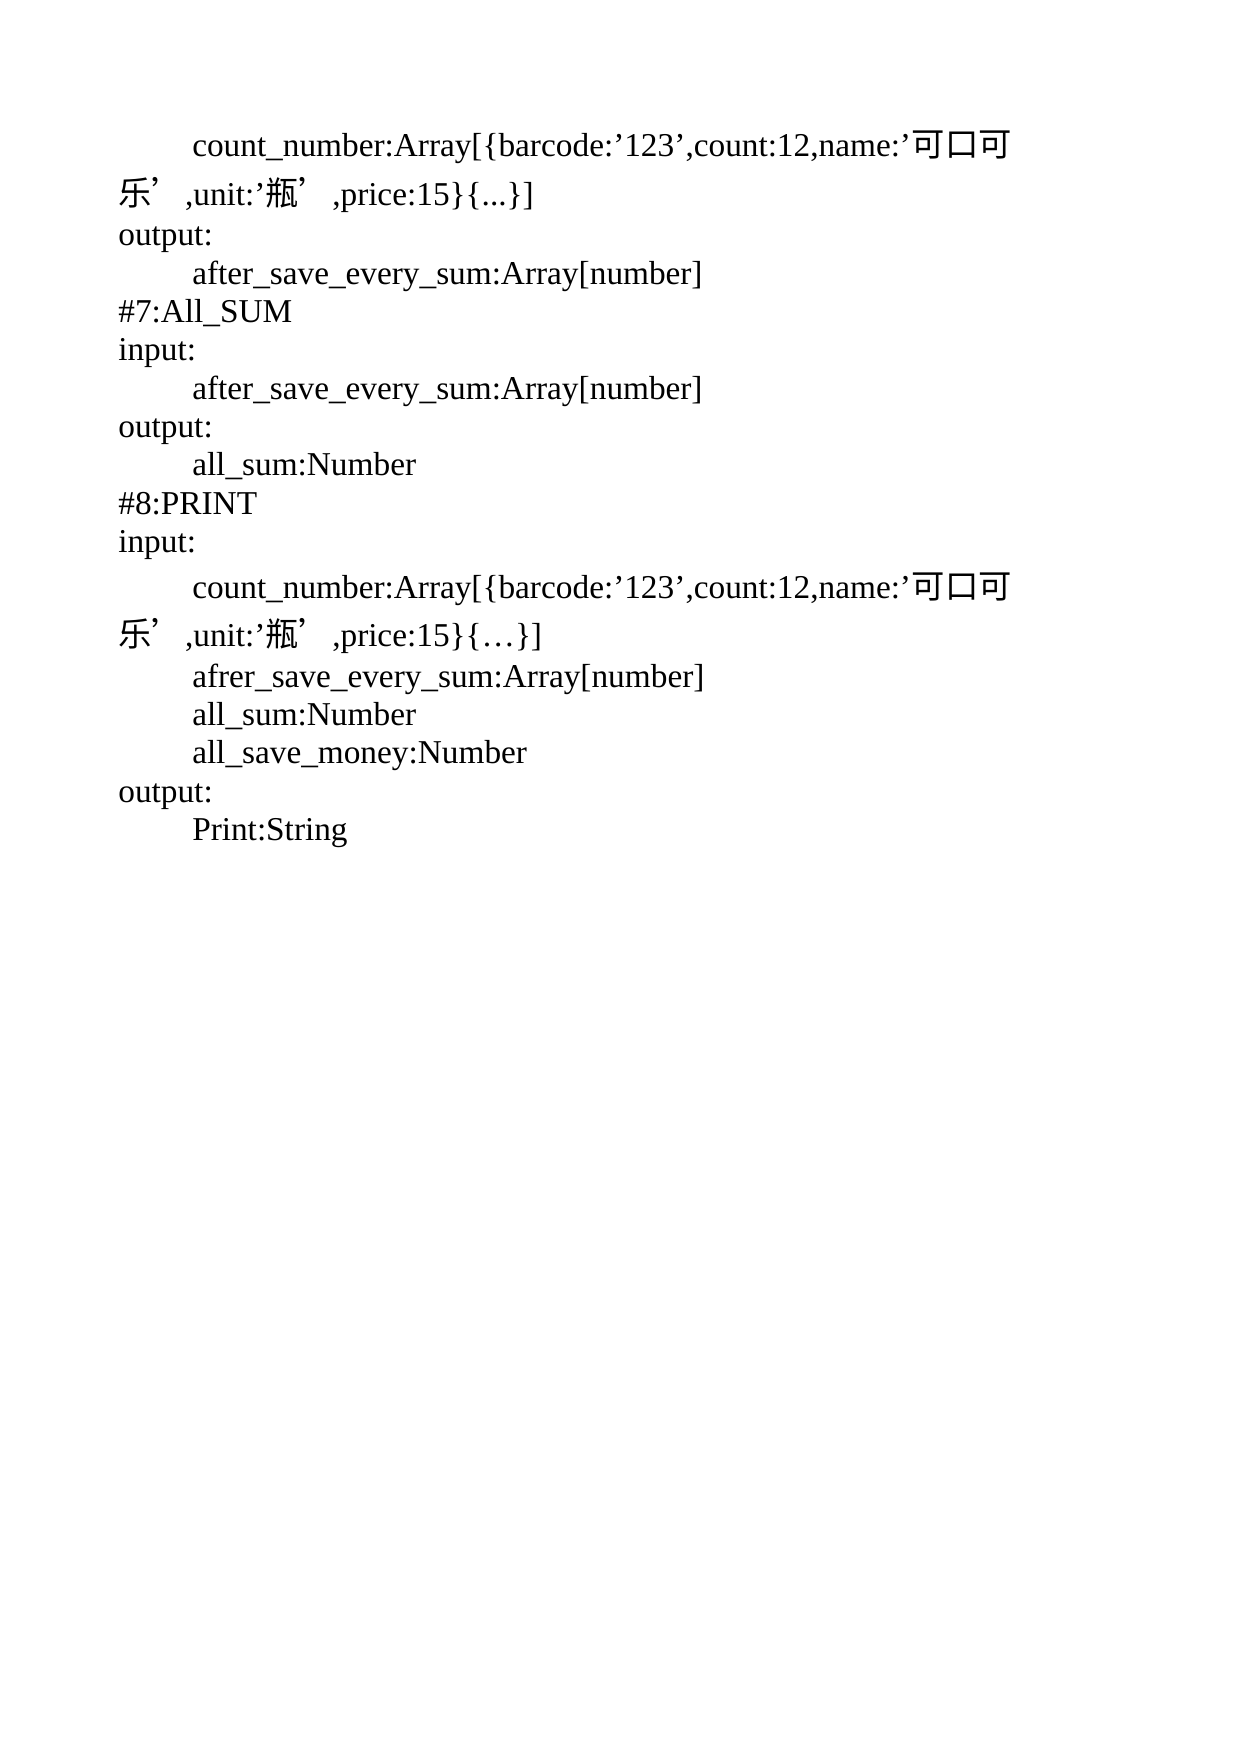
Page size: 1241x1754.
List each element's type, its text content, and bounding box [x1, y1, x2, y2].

text all_sum:Number [118, 444, 1122, 483]
text all_save_money:Number [118, 733, 1122, 771]
text #8:PRINT [118, 483, 1122, 521]
text count_number:Array[{barcode:’123’,count:12,name:’可口可乐’,unit:’瓶’,price:15}{...}] [118, 118, 1122, 214]
text Print:String [118, 809, 1122, 848]
text after_save_every_sum:Array[number] [118, 253, 1122, 291]
text #7:All_SUM [118, 291, 1122, 329]
text all_sum:Number [118, 694, 1122, 733]
text after_save_every_sum:Array[number] [118, 368, 1122, 406]
text output: [118, 406, 1122, 444]
text input: [118, 329, 1122, 368]
text afrer_save_every_sum:Array[number] [118, 656, 1122, 694]
text count_number:Array[{barcode:’123’,count:12,name:’可口可乐’,unit:’瓶’,price:15}{…}] [118, 559, 1122, 656]
text output: [118, 771, 1122, 809]
text output: [118, 214, 1122, 253]
text input: [118, 521, 1122, 559]
